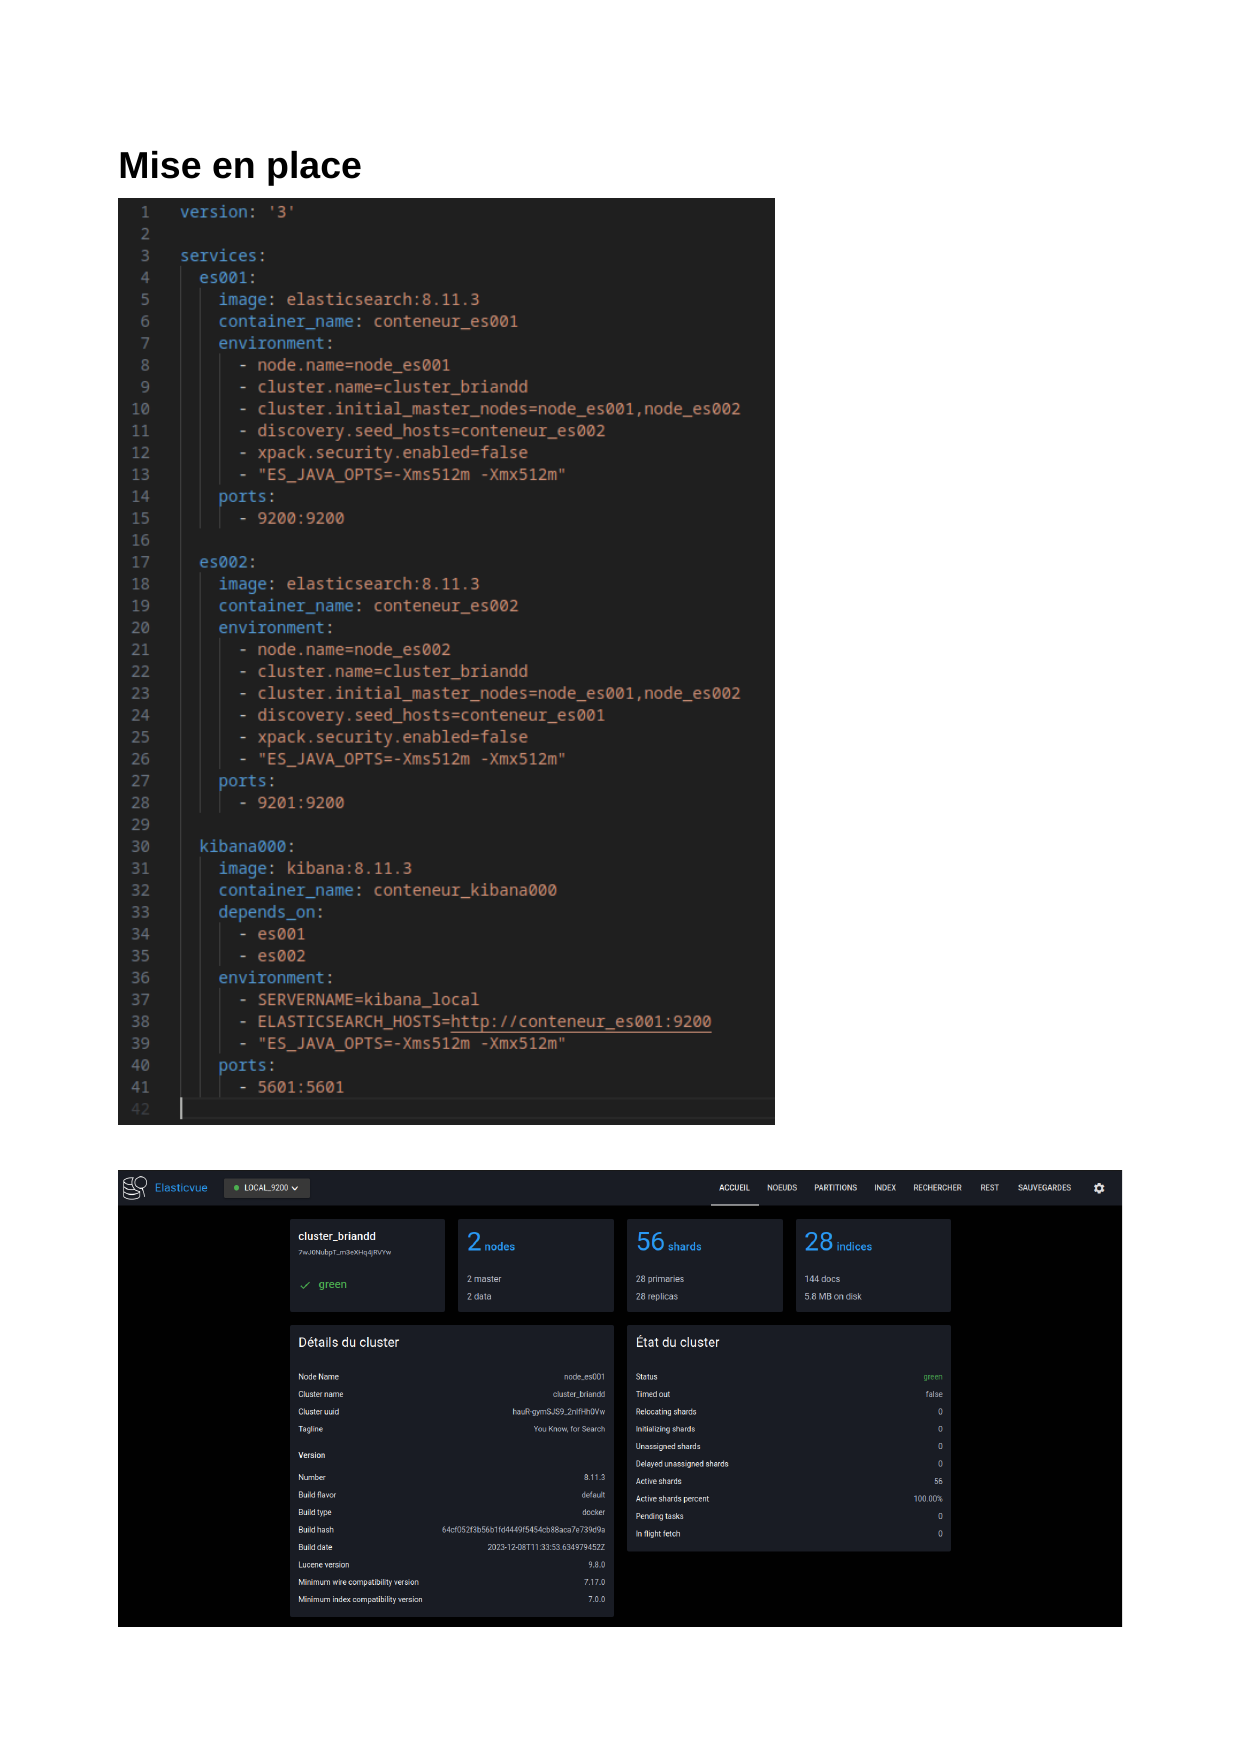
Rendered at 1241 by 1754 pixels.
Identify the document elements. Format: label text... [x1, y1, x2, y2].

picture [118, 1170, 1123, 1627]
picture [118, 198, 775, 1125]
subtitle Mise en place [118, 143, 1122, 186]
